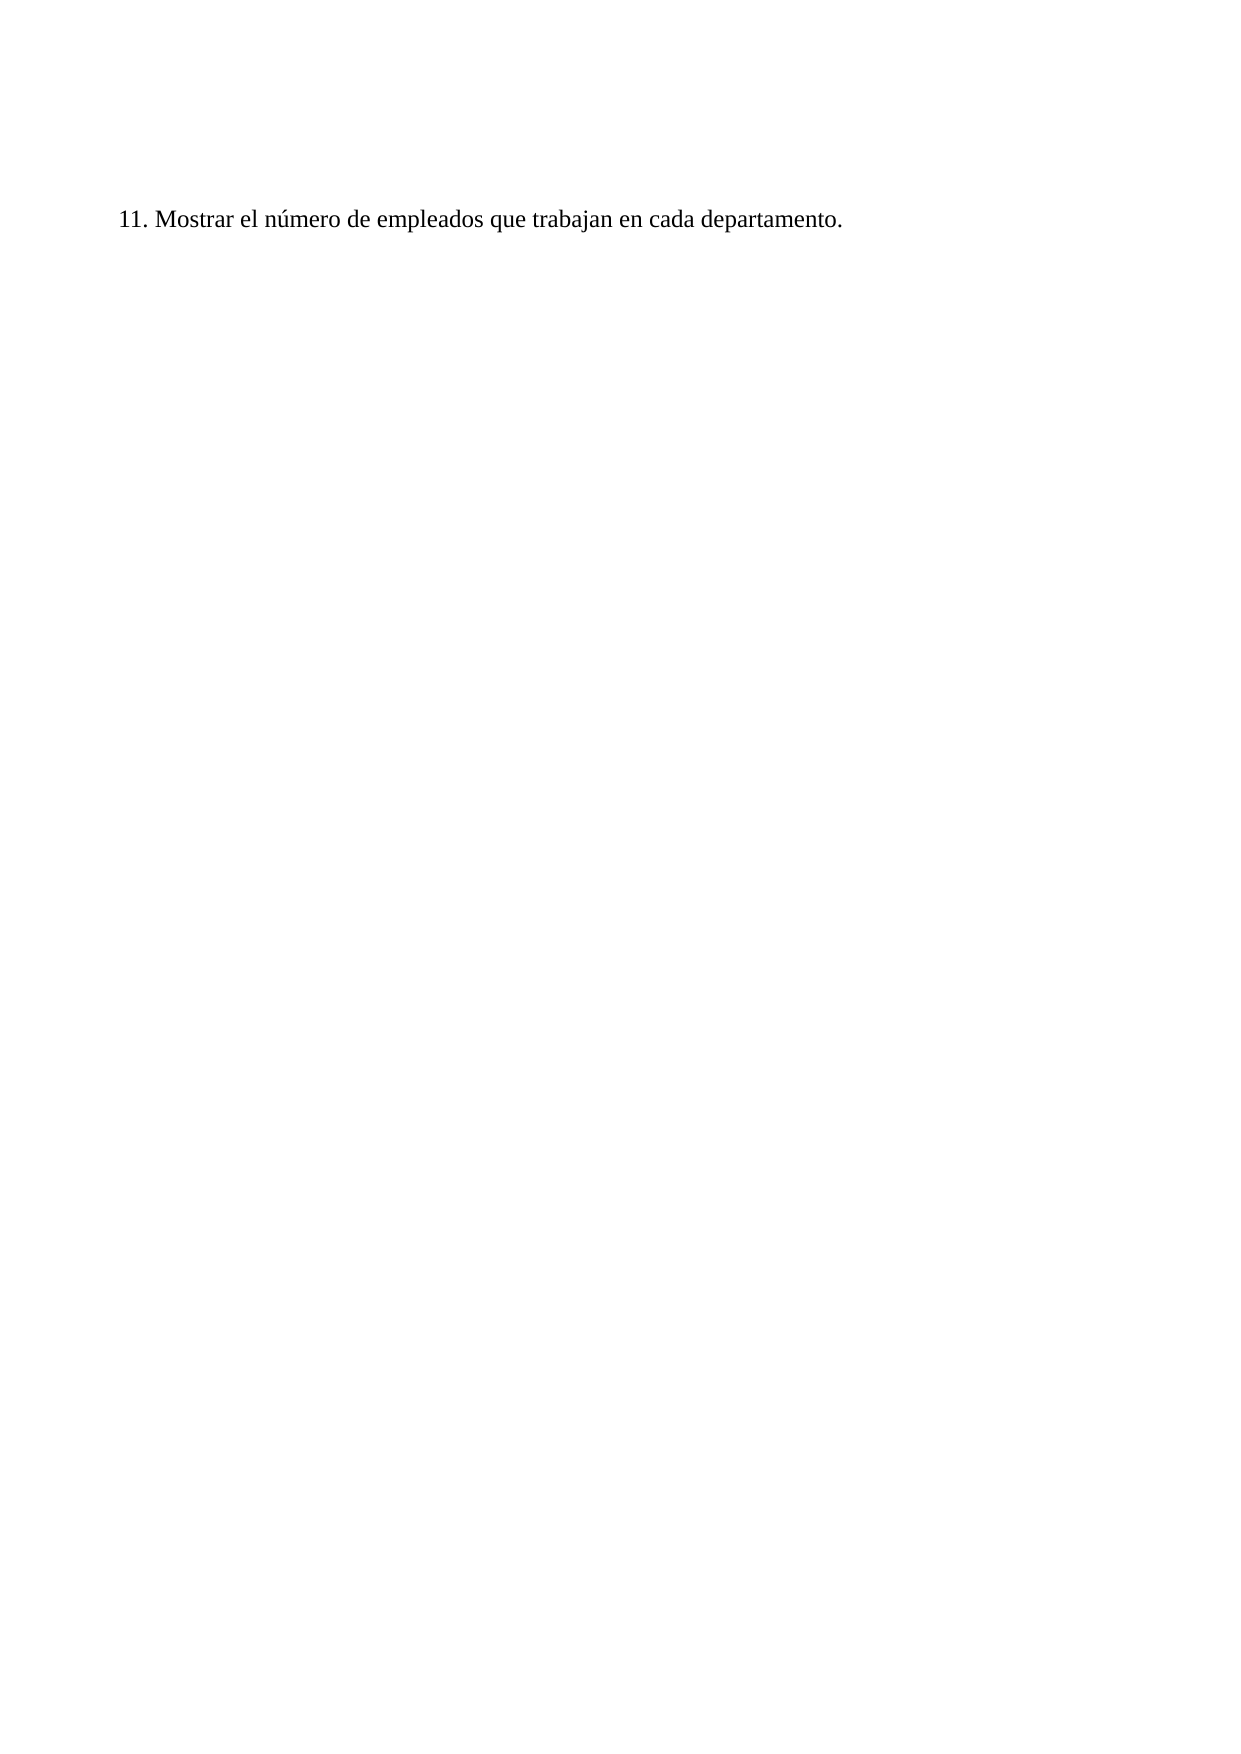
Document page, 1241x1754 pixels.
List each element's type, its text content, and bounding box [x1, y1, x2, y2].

text 11. Mostrar el número de empleados que trabajan en cada departamento. [118, 204, 1122, 233]
